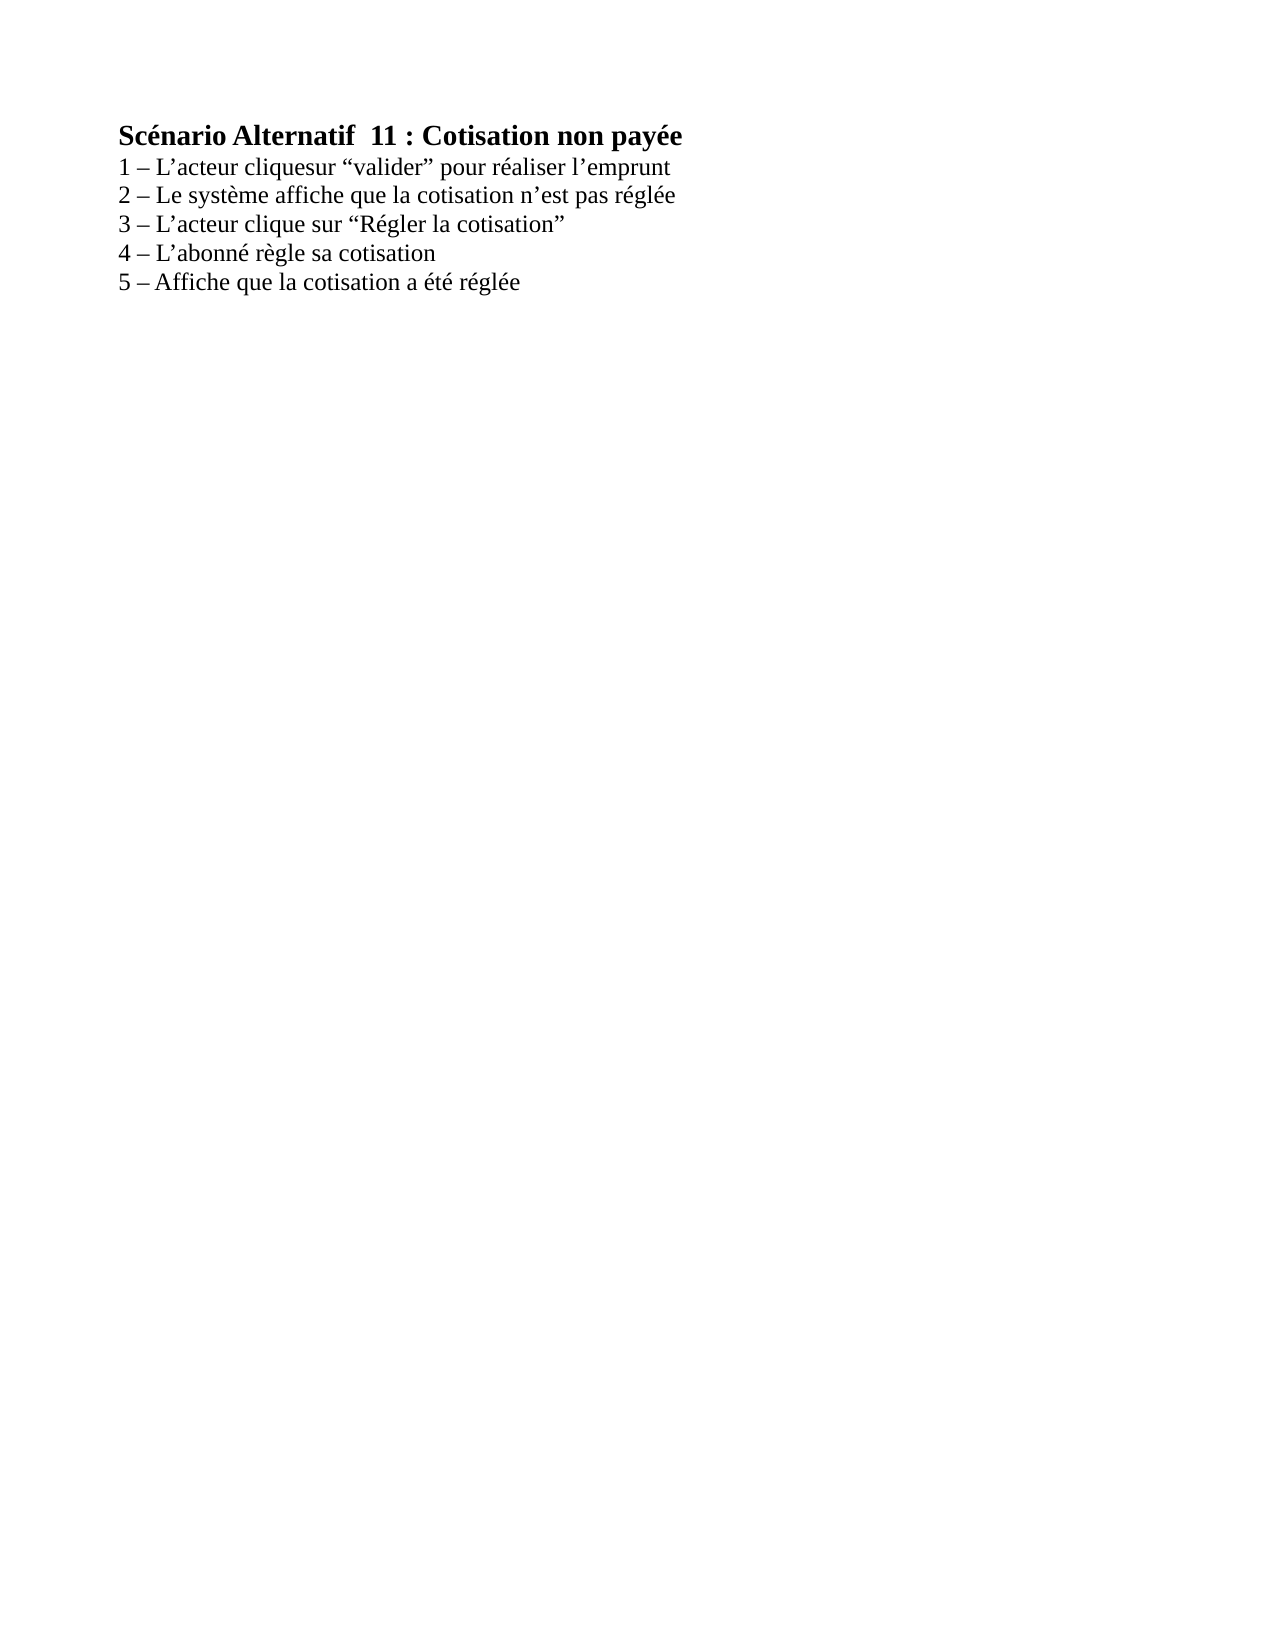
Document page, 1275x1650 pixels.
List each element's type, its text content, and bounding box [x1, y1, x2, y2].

text 2 – Le système affiche que la cotisation n’est pas réglée [118, 180, 1157, 209]
text 3 – L’acteur clique sur “Régler la cotisation” [118, 209, 1157, 238]
text Scénario Alternatif 11 : Cotisation non payée [118, 118, 1157, 152]
text 1 – L’acteur cliquesur “valider” pour réaliser l’emprunt [118, 152, 1157, 180]
text 5 – Affiche que la cotisation a été réglée [118, 267, 1157, 295]
text 4 – L’abonné règle sa cotisation [118, 238, 1157, 267]
